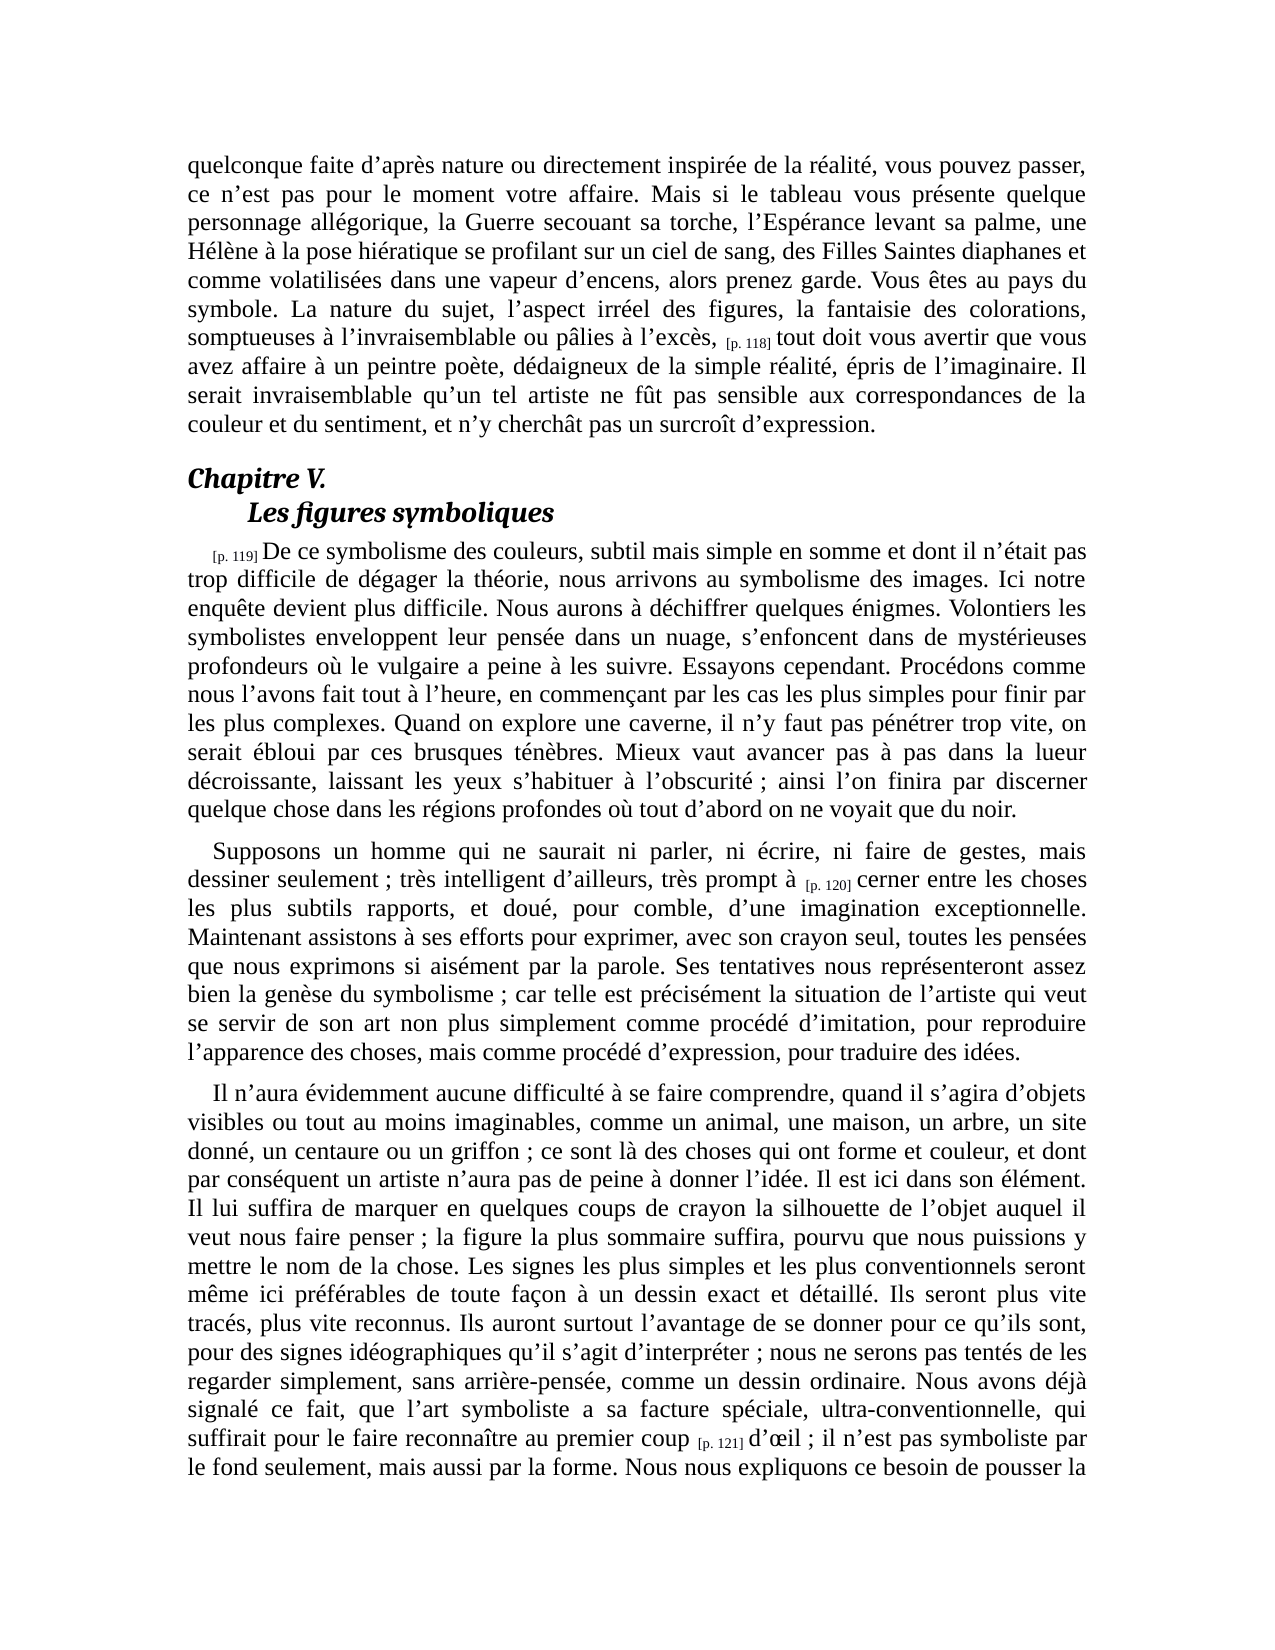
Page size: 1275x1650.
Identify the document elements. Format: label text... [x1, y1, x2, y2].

text Supposons un homme qui ne saurait ni parler, ni écrire, ni faire de gestes, mais dessiner seulement ; très intelligent d’ailleurs, très prompt à [p. 120] cerner entre les choses les plus subtils rapports, et doué, pour comble, d’une imagination exceptionnelle. Maintenant assistons à ses efforts pour exprimer, avec son crayon seul, toutes les pensées que nous exprimons si aisément par la parole. Ses tentatives nous représenteront assez bien la genèse du symbolisme ; car telle est précisément la situation de l’artiste qui veut se servir de son art non plus simplement comme procédé d’imitation, pour reproduire l’apparence des choses, mais comme procédé d’expression, pour traduire des idées. [187, 836, 1087, 1066]
subtitle Chapitre V. Les figures symboliques [187, 462, 1087, 529]
text [p. 119] De ce symbolisme des couleurs, subtil mais simple en somme et dont il n’était pas trop difficile de dégager la théorie, nous arrivons au symbolisme des images. Ici notre enquête devient plus difficile. Nous aurons à déchiffrer quelques énigmes. Volontiers les symbolistes enveloppent leur pensée dans un nuage, s’enfoncent dans de mystérieuses profondeurs où le vulgaire a peine à les suivre. Essayons cependant. Procédons comme nous l’avons fait tout à l’heure, en commençant par les cas les plus simples pour finir par les plus complexes. Quand on explore une caverne, il n’y faut pas pénétrer trop vite, on serait ébloui par ces brusques ténèbres. Mieux vaut avancer pas à pas dans la lueur décroissante, laissant les yeux s’habituer à l’obscurité ; ainsi l’on finira par discerner quelque chose dans les régions profondes où tout d’abord on ne voyait que du noir. [187, 536, 1087, 823]
text quelconque faite d’après nature ou directement inspirée de la réalité, vous pouvez passer, ce n’est pas pour le moment votre affaire. Mais si le tableau vous présente quelque personnage allégorique, la Guerre secouant sa torche, l’Espérance levant sa palme, une Hélène à la pose hiératique se profilant sur un ciel de sang, des Filles Saintes diaphanes et comme volatilisées dans une vapeur d’encens, alors prenez garde. Vous êtes au pays du symbole. La nature du sujet, l’aspect irréel des figures, la fantaisie des colorations, somptueuses à l’invraisemblable ou pâlies à l’excès, [p. 118] tout doit vous avertir que vous avez affaire à un peintre poète, dédaigneux de la simple réalité, épris de l’imaginaire. Il serait invraisemblable qu’un tel artiste ne fût pas sensible aux correspondances de la couleur et du sentiment, et n’y cherchât pas un surcroît d’expression. [187, 150, 1087, 437]
text Il n’aura évidemment aucune difficulté à se faire comprendre, quand il s’agira d’objets visibles ou tout au moins imaginables, comme un animal, une maison, un arbre, un site donné, un centaure ou un griffon ; ce sont là des choses qui ont forme et couleur, et dont par conséquent un artiste n’aura pas de peine à donner l’idée. Il est ici dans son élément. Il lui suffira de marquer en quelques coups de crayon la silhouette de l’objet auquel il veut nous faire penser ; la figure la plus sommaire suffira, pourvu que nous puissions y mettre le nom de la chose. Les signes les plus simples et les plus conventionnels seront même ici préférables de toute façon à un dessin exact et détaillé. Ils seront plus vite tracés, plus vite reconnus. Ils auront surtout l’avantage de se donner pour ce qu’ils sont, pour des signes idéographiques qu’il s’agit d’interpréter ; nous ne serons pas tentés de les regarder simplement, sans arrière-pensée, comme un dessin ordinaire. Nous avons déjà signalé ce fait, que l’art symboliste a sa facture spéciale, ultra-conventionnelle, qui suffirait pour le faire reconnaître au premier coup [p. 121] d’œil ; il n’est pas symboliste par le fond seulement, mais aussi par la forme. Nous nous expliquons ce besoin de pousser la [187, 1078, 1087, 1481]
